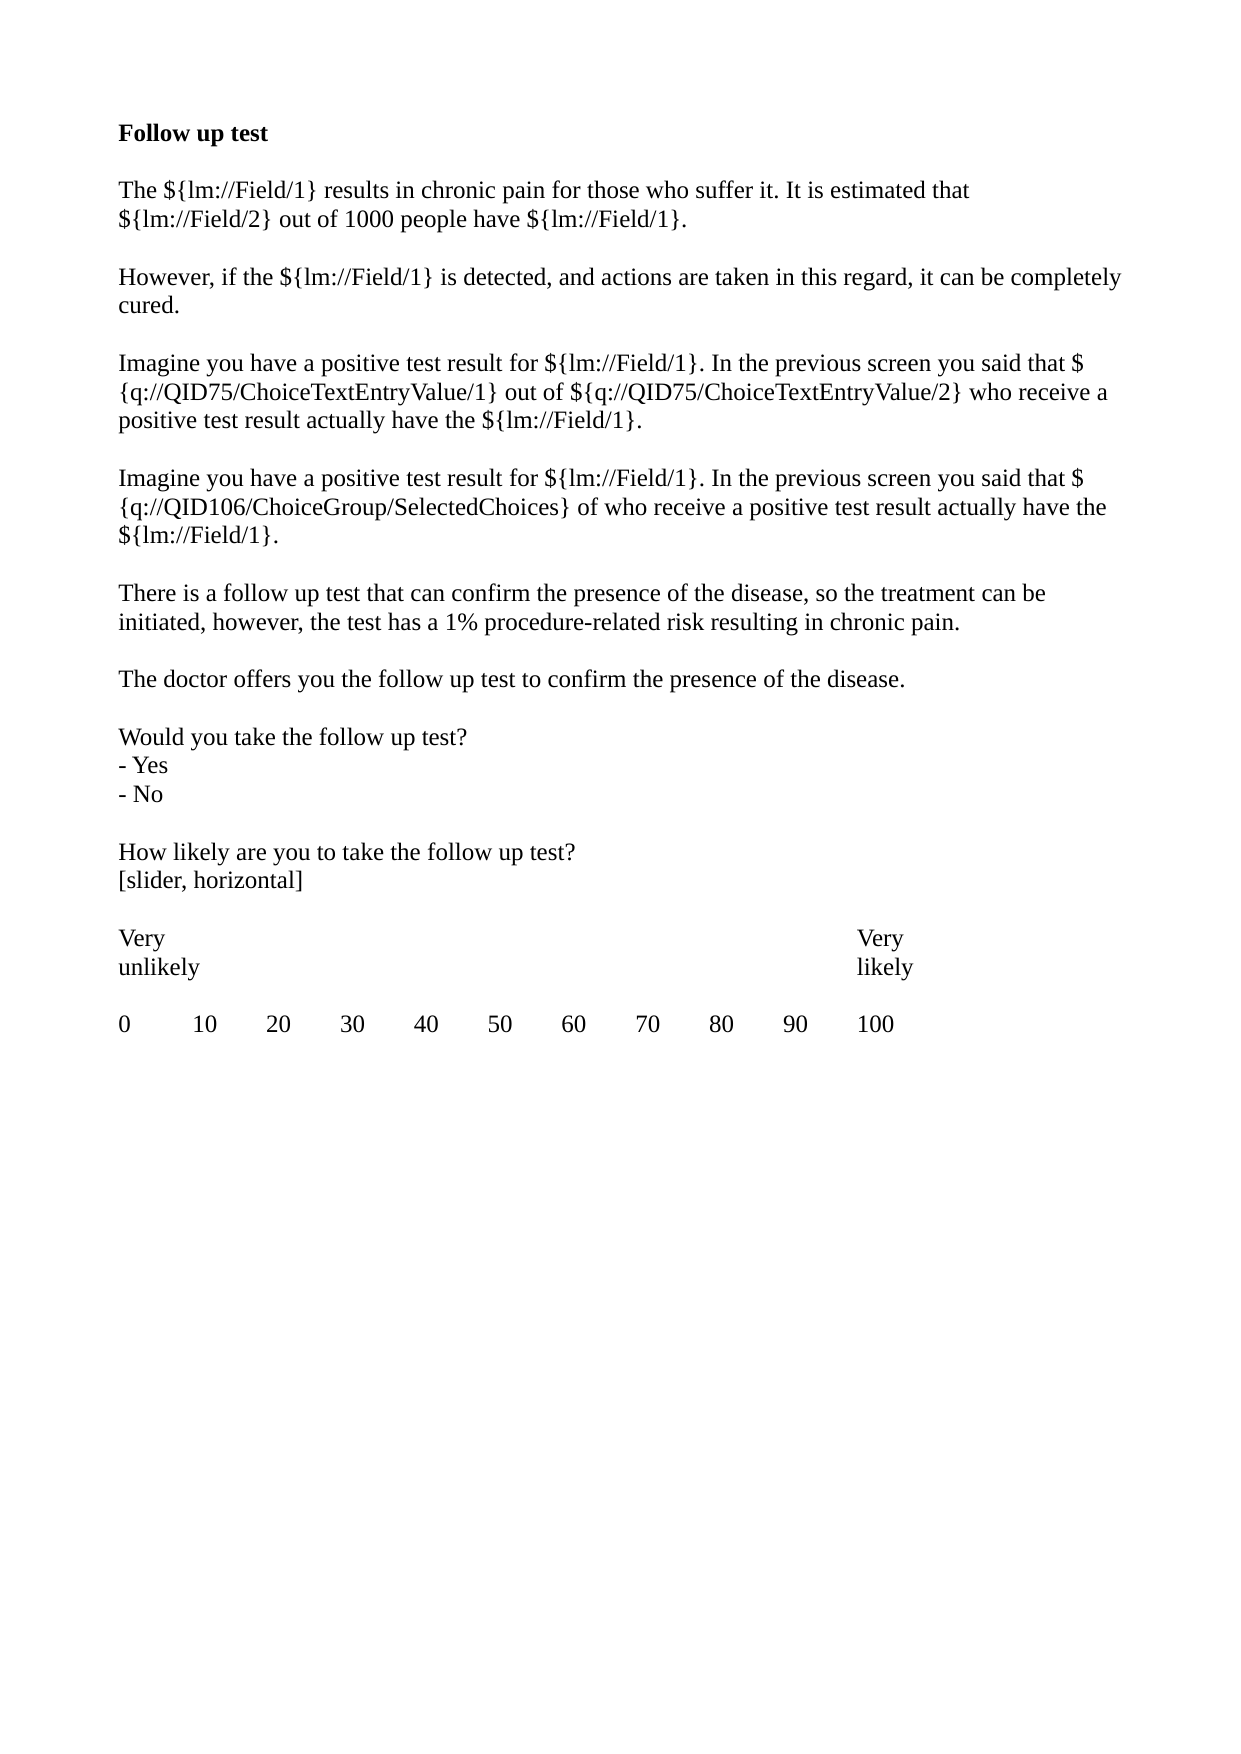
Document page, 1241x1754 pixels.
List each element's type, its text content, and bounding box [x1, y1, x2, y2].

text Imagine you have a positive test result for ${lm://Field/1}. In the previous screen you said that ${q://QID75/ChoiceTextEntryValue/1} out of ${q://QID75/ChoiceTextEntryValue/2} who receive a positive test result actually have the ${lm://Field/1}. [118, 348, 1122, 434]
text Would you take the follow up test? [118, 722, 1122, 751]
text Imagine you have a positive test result for ${lm://Field/1}. In the previous screen you said that ${q://QID106/ChoiceGroup/SelectedChoices} of who receive a positive test result actually have the ${lm://Field/1}. [118, 463, 1122, 549]
text unlikely likely [118, 952, 1122, 981]
text 0 10 20 30 40 50 60 70 80 90 100 [118, 1009, 1122, 1038]
text The doctor offers you the follow up test to confirm the presence of the disease. [118, 664, 1122, 693]
text Very Very [118, 923, 1122, 952]
text How likely are you to take the follow up test? [118, 837, 1122, 866]
text However, if the ${lm://Field/1} is detected, and actions are taken in this regard, it can be completely cured. [118, 262, 1122, 319]
text [slider, horizontal] [118, 866, 1122, 894]
text Follow up test [118, 118, 1122, 147]
text - Yes [118, 751, 1122, 779]
text - No [118, 779, 1122, 808]
text The ${lm://Field/1} results in chronic pain for those who suffer it. It is estimated that ${lm://Field/2} out of 1000 people have ${lm://Field/1}. [118, 176, 1122, 233]
text There is a follow up test that can confirm the presence of the disease, so the treatment can be initiated, however, the test has a 1% procedure-related risk resulting in chronic pain. [118, 578, 1122, 636]
